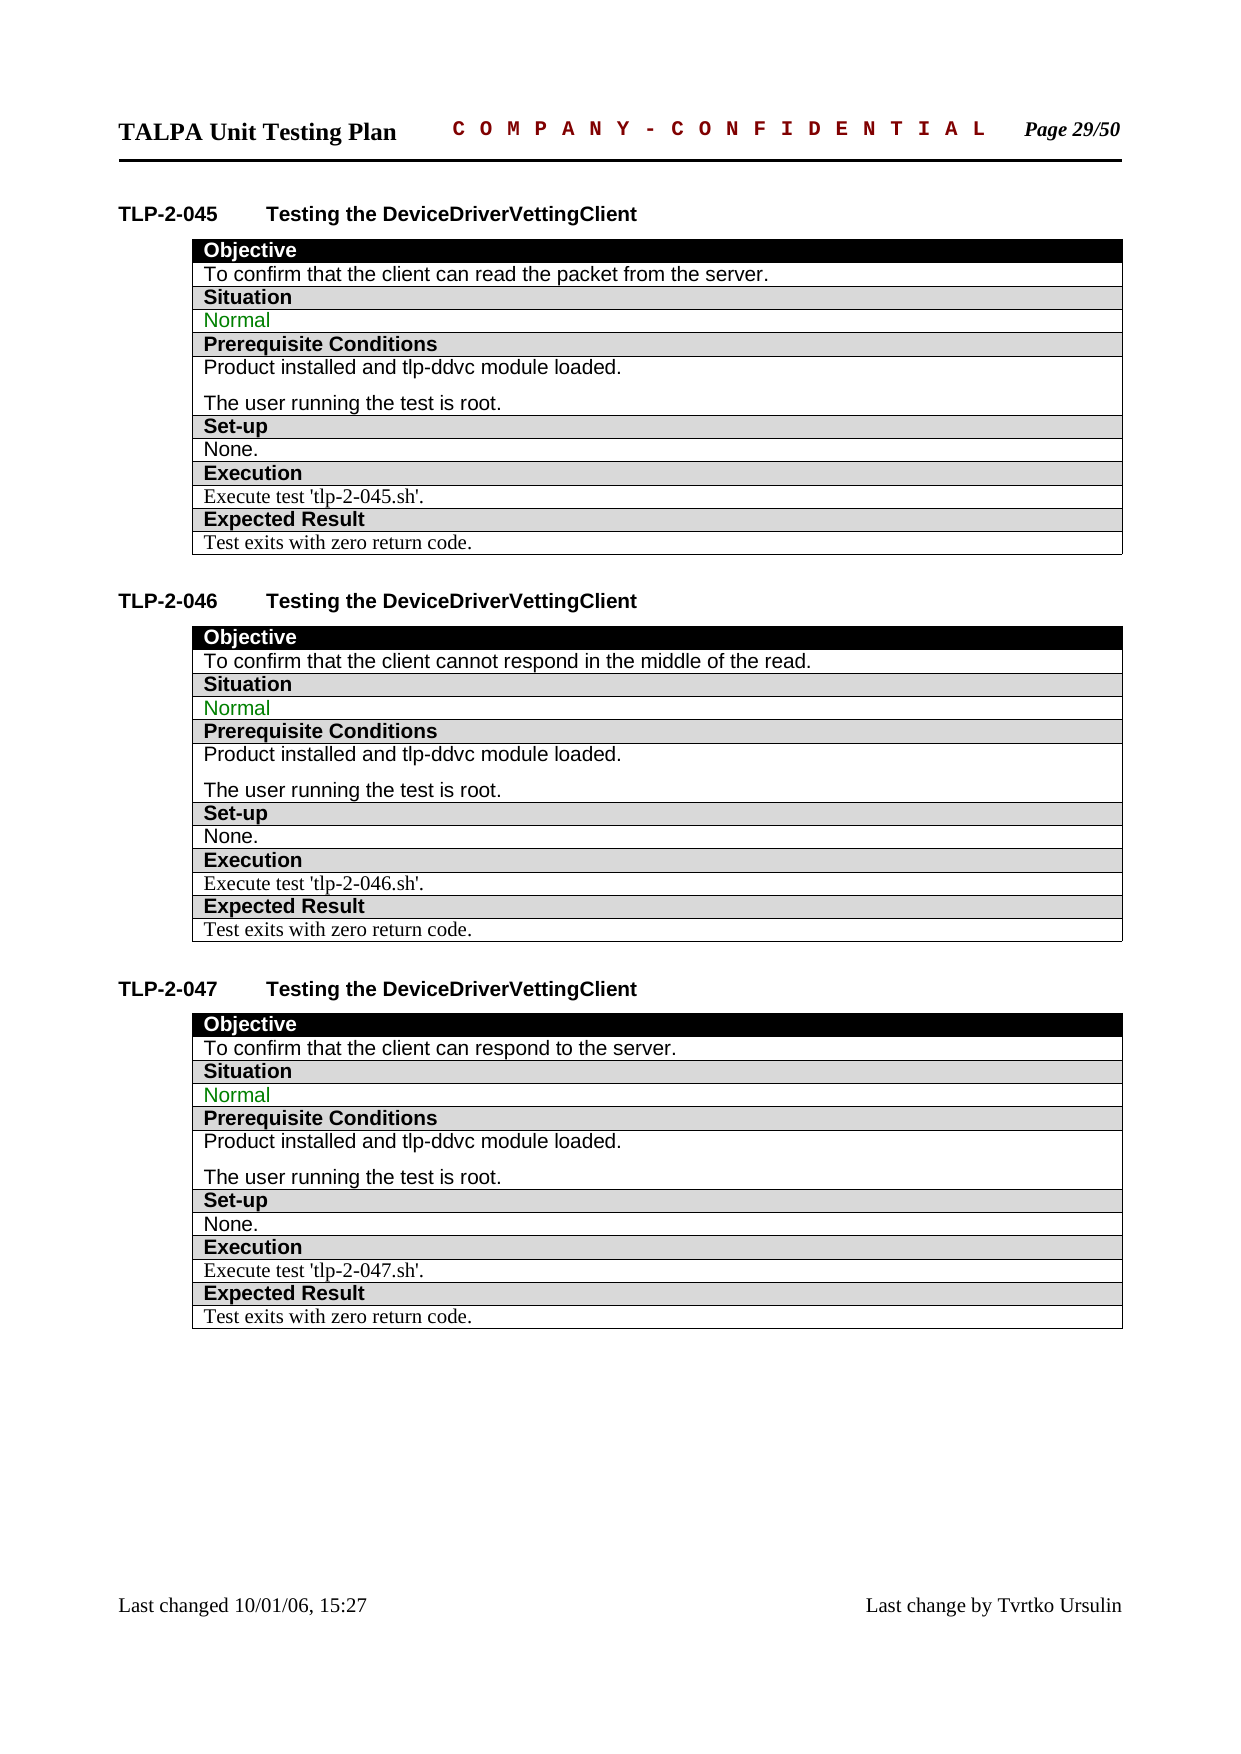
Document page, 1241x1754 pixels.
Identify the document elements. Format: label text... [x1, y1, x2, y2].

table_cell Normal [193, 1084, 1122, 1106]
table_cell Execution [193, 1236, 1122, 1259]
table_cell Test exits with zero return code. [193, 532, 1122, 554]
table_cell Prerequisite Conditions [193, 720, 1122, 743]
table_cell Expected Result [193, 1283, 1122, 1305]
table_cell Execute test 'tlp-2-046.sh'. [193, 873, 1122, 895]
table_cell Execute test 'tlp-2-045.sh'. [193, 486, 1122, 508]
table_cell Execution [193, 462, 1122, 485]
table_cell Product installed and tlp-ddvc module loaded. The user running the test is root. [193, 744, 1122, 802]
table_cell Prerequisite Conditions [193, 333, 1122, 356]
text TLP-2-046 Testing the DeviceDriverVettingClient [118, 590, 1122, 613]
table_cell Test exits with zero return code. [193, 919, 1122, 941]
table_header Objective [193, 627, 1122, 649]
table_cell Situation [193, 287, 1122, 309]
table_cell Product installed and tlp-ddvc module loaded. The user running the test is root. [193, 357, 1122, 415]
table_cell Situation [193, 674, 1122, 696]
table_cell Expected Result [193, 896, 1122, 918]
table_cell To confirm that the client cannot respond in the middle of the read. [193, 650, 1122, 673]
table_cell Execution [193, 849, 1122, 872]
table_cell Execute test 'tlp-2-047.sh'. [193, 1260, 1122, 1282]
table_cell Expected Result [193, 509, 1122, 531]
table_cell Set-up [193, 803, 1122, 825]
table_cell Test exits with zero return code. [193, 1306, 1122, 1328]
table_cell To confirm that the client can read the packet from the server. [193, 263, 1122, 286]
table_cell None. [193, 826, 1122, 848]
table_cell To confirm that the client can respond to the server. [193, 1037, 1122, 1060]
table_cell Product installed and tlp-ddvc module loaded. The user running the test is root. [193, 1131, 1122, 1189]
table_cell None. [193, 1213, 1122, 1235]
table_cell Situation [193, 1061, 1122, 1083]
table_cell Set-up [193, 416, 1122, 438]
table_cell Normal [193, 697, 1122, 719]
text TLP-2-045 Testing the DeviceDriverVettingClient [118, 203, 1122, 226]
table_cell Normal [193, 310, 1122, 332]
table_cell Set-up [193, 1190, 1122, 1212]
table_cell None. [193, 439, 1122, 461]
text TLP-2-047 Testing the DeviceDriverVettingClient [118, 977, 1122, 1000]
table_header Objective [193, 240, 1122, 262]
table_header Objective [193, 1014, 1122, 1036]
table_cell Prerequisite Conditions [193, 1107, 1122, 1130]
